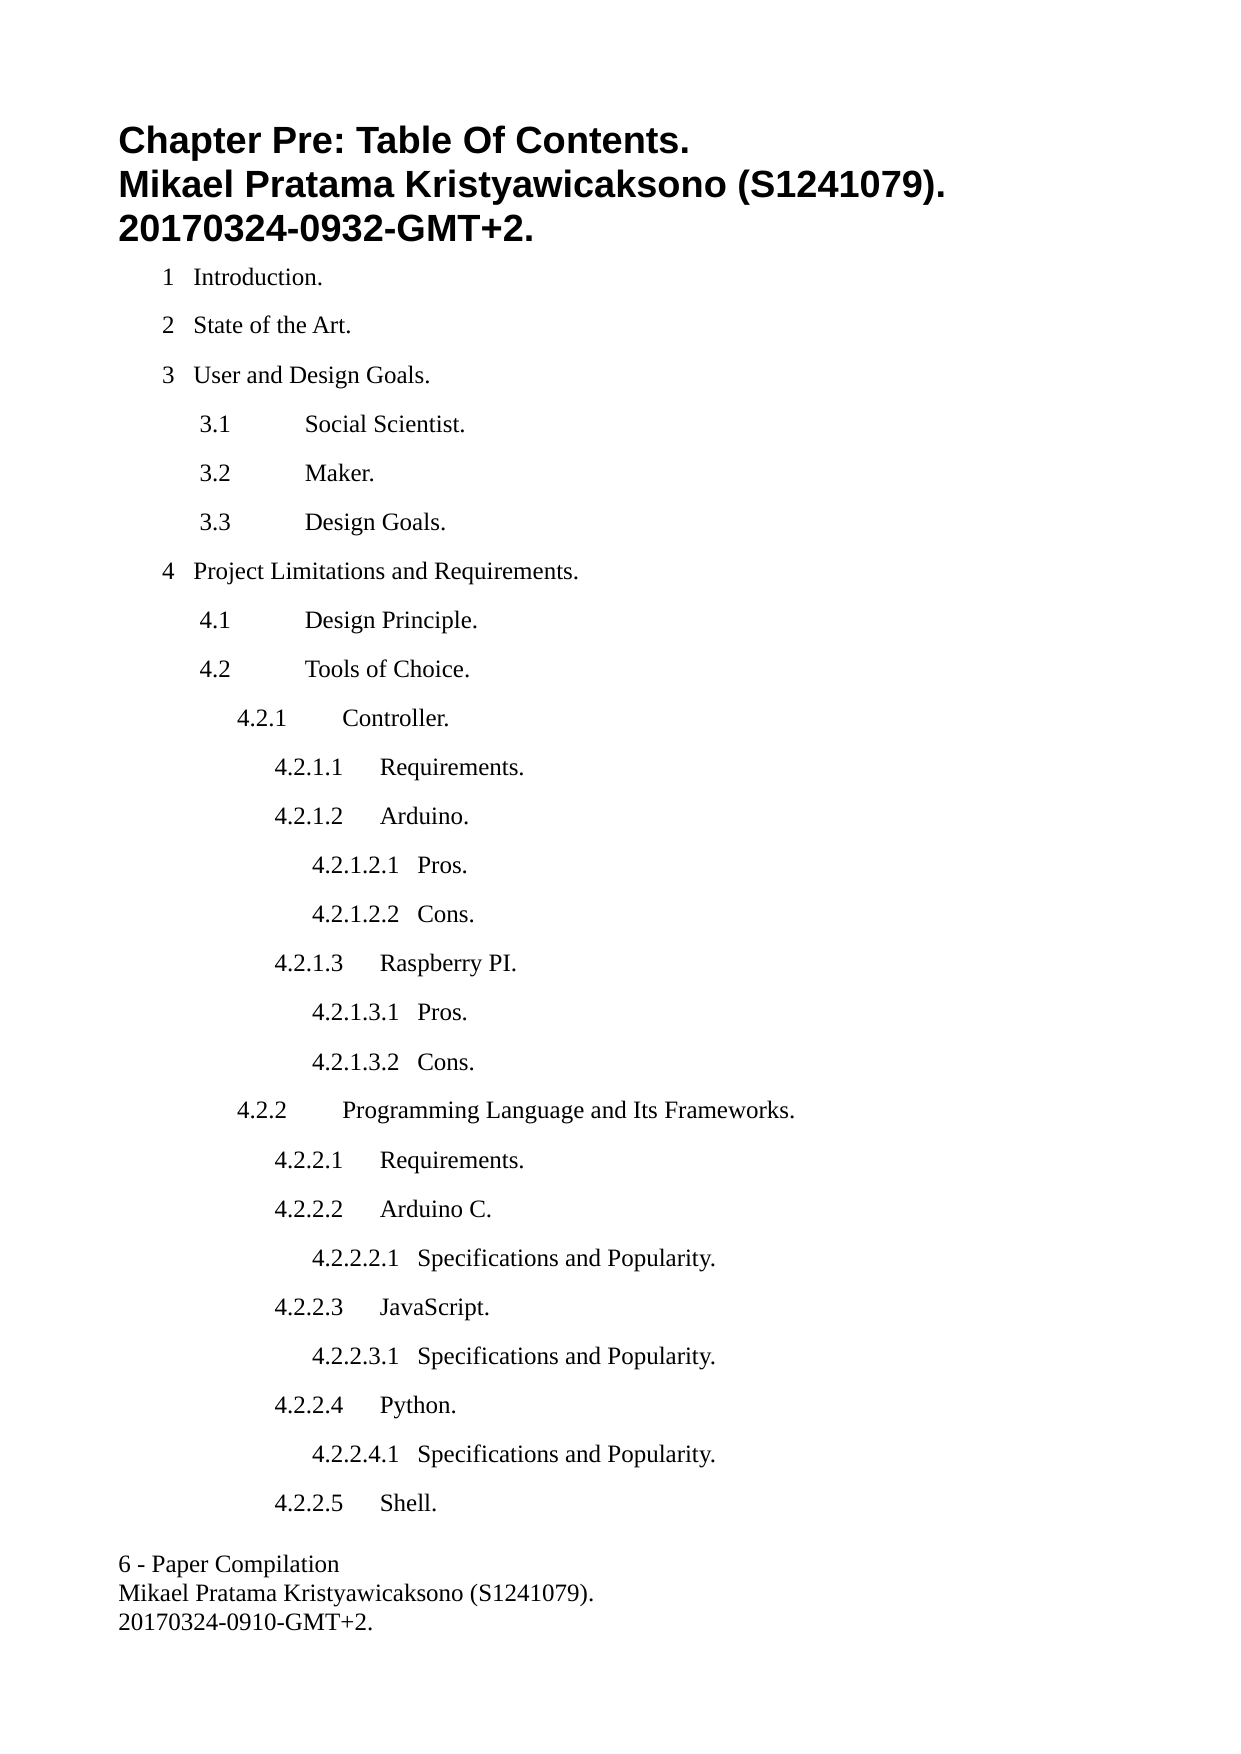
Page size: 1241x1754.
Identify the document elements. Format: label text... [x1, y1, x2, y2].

list Introduction. [156, 262, 1122, 290]
list Project Limitations and Requirements. [156, 556, 1122, 585]
list Specifications and Popularity. [306, 1243, 1122, 1272]
list Programming Language and Its Frameworks. [231, 1096, 1122, 1124]
list Cons. [306, 899, 1122, 928]
list User and Design Goals. [156, 360, 1122, 388]
list Cons. [306, 1047, 1122, 1075]
list Maker. [193, 458, 1122, 487]
list Design Principle. [193, 605, 1122, 634]
list Tools of Choice. [193, 654, 1122, 683]
list Pros. [306, 850, 1122, 879]
list Arduino C. [268, 1194, 1122, 1222]
list State of the Art. [156, 311, 1122, 339]
list Python. [268, 1390, 1122, 1419]
list Social Scientist. [193, 409, 1122, 437]
subtitle Chapter Pre: Table Of Contents. Mikael Pratama Kristyawicaksono (S1241079). 20170324-0932-GMT+2. [118, 118, 1122, 249]
list Design Goals. [193, 507, 1122, 536]
list Specifications and Popularity. [306, 1439, 1122, 1468]
list Shell. [268, 1488, 1122, 1517]
list Pros. [306, 997, 1122, 1026]
list Requirements. [268, 752, 1122, 781]
list JavaScript. [268, 1292, 1122, 1321]
list Requirements. [268, 1145, 1122, 1173]
list Specifications and Popularity. [306, 1341, 1122, 1370]
list Arduino. [268, 801, 1122, 830]
list Controller. [231, 703, 1122, 732]
list Raspberry PI. [268, 948, 1122, 977]
